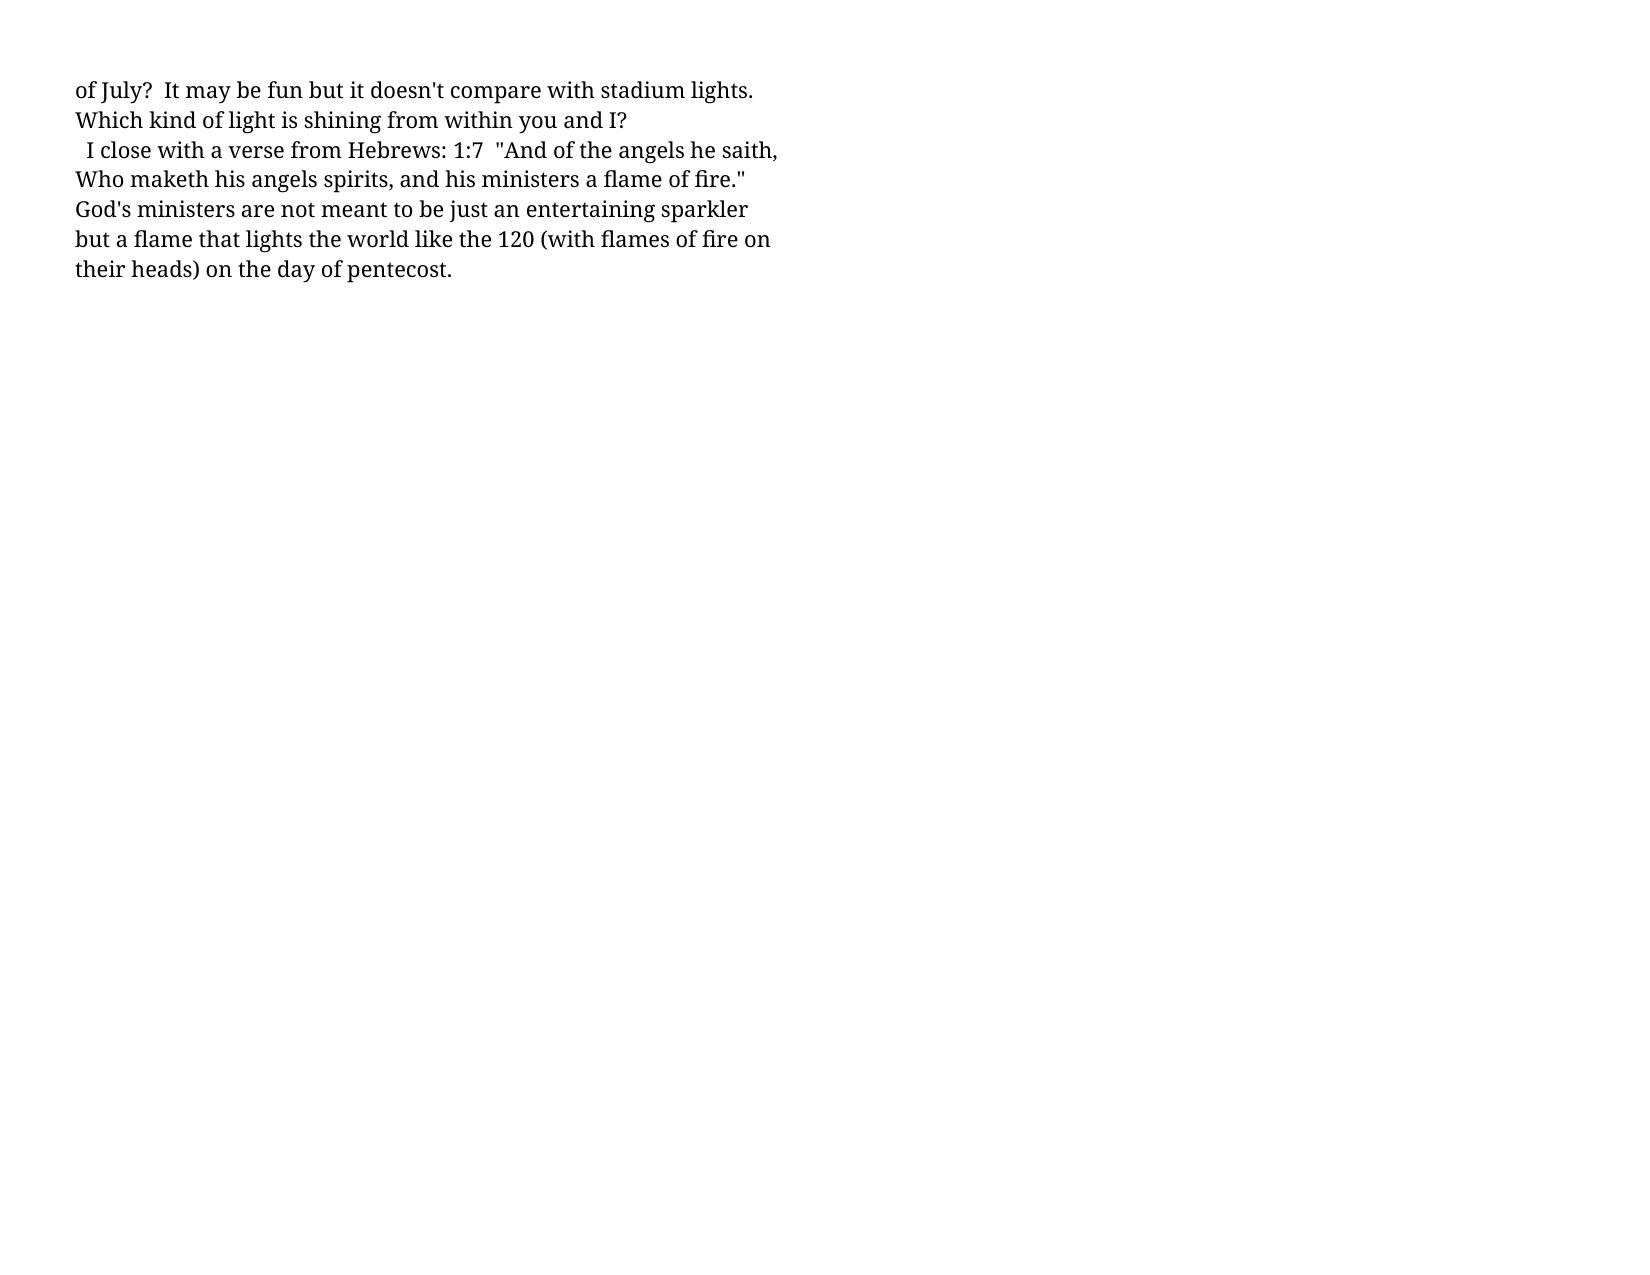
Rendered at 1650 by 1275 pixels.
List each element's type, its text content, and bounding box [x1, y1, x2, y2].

text of July? It may be fun but it doesn't compare with stadium lights. Which kind of light is shining from within you and I? [75, 75, 787, 134]
text I close with a verse from Hebrews: 1:7 "And of the angels he saith, Who maketh his angels spirits, and his ministers a flame of fire." God's ministers are not meant to be just an entertaining sparkler but a flame that lights the world like the 120 (with flames of fire on their heads) on the day of pentecost. [75, 134, 787, 283]
